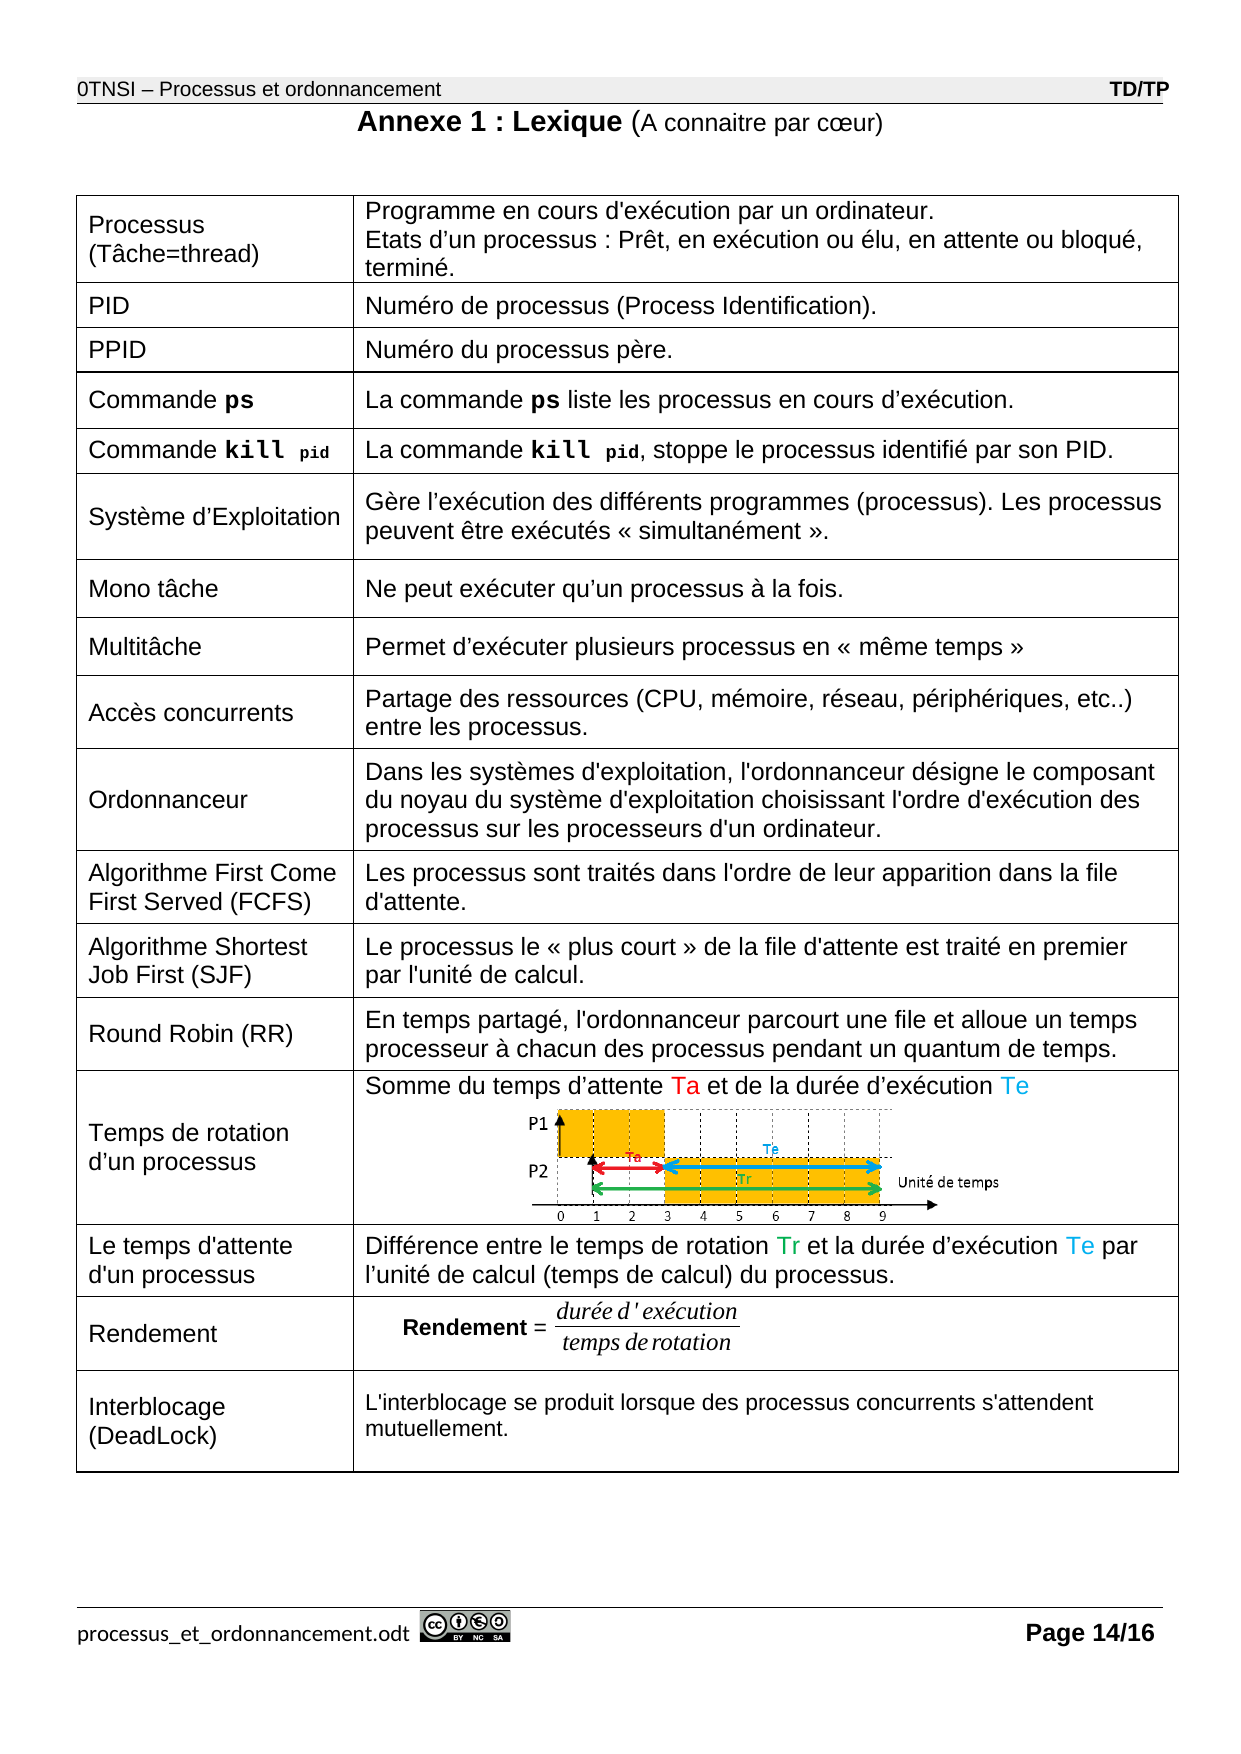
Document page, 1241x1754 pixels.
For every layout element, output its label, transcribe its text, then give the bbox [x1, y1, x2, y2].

table_cell PPID [77, 328, 353, 371]
table_cell Temps de rotation d’un processus [77, 1071, 353, 1223]
table_cell Commande kill pid [77, 429, 353, 472]
table_cell Le temps d'attente d'un processus [77, 1225, 353, 1296]
table_cell Accès concurrents [77, 676, 353, 748]
table_cell Algorithme Shortest Job First (SJF) [77, 924, 353, 997]
table_cell L'interblocage se produit lorsque des processus concurrents s'attendent mutuellement. [354, 1371, 1178, 1471]
table_cell Différence entre le temps de rotation Tr et la durée d’exécution Te par l’unité de calcul (temps de calcul) du processus. [354, 1225, 1178, 1296]
table_cell Système d’Exploitation [77, 474, 353, 559]
table_cell La commande ps liste les processus en cours d’exécution. [354, 373, 1178, 428]
picture [419, 1610, 511, 1642]
text Annexe 1 : Lexique (A connaitre par cœur) [77, 104, 1163, 137]
table_cell Dans les systèmes d'exploitation, l'ordonnanceur désigne le composant du noyau du système d'exploitation choisissant l'ordre d'exécution des processus sur les processeurs d'un ordinateur. [354, 749, 1178, 850]
table_cell Multitâche [77, 618, 353, 675]
table_cell En temps partagé, l'ordonnanceur parcourt une file et alloue un temps processeur à chacun des processus pendant un quantum de temps. [354, 998, 1178, 1070]
table_header Programme en cours d'exécution par un ordinateur. Etats d’un processus : Prêt, en exécution ou élu, en attente ou bloqué, terminé. [354, 196, 1178, 282]
table_cell Rendement [77, 1297, 353, 1370]
table_cell La commande kill pid, stoppe le processus identifié par son PID. [354, 429, 1178, 472]
table_cell Le processus le « plus court » de la file d'attente est traité en premier par l'unité de calcul. [354, 924, 1178, 997]
table_cell Mono tâche [77, 560, 353, 617]
table_cell Somme du temps d’attente Ta et de la durée d’exécution Te [354, 1071, 1178, 1223]
table_cell PID [77, 283, 353, 327]
table_cell Permet d’exécuter plusieurs processus en « même temps » [354, 618, 1178, 675]
table_header Processus (Tâche=thread) [77, 196, 353, 282]
table_cell Numéro du processus père. [354, 328, 1178, 371]
table_cell Algorithme First Come First Served (FCFS) [77, 851, 353, 923]
table_cell Gère l’exécution des différents programmes (processus). Les processus peuvent être exécutés « simultanément ». [354, 474, 1178, 559]
table_cell Interblocage (DeadLock) [77, 1371, 353, 1471]
table_cell Les processus sont traités dans l'ordre de leur apparition dans la file d'attente. [354, 851, 1178, 923]
table_cell Ne peut exécuter qu’un processus à la fois. [354, 560, 1178, 617]
table_cell Rendement = [354, 1297, 1178, 1370]
table_cell Partage des ressources (CPU, mémoire, réseau, périphériques, etc..) entre les processus. [354, 676, 1178, 748]
table_cell Numéro de processus (Process Identification). [354, 283, 1178, 327]
table_cell Round Robin (RR) [77, 998, 353, 1070]
table_cell Commande ps [77, 373, 353, 428]
table_cell Ordonnanceur [77, 749, 353, 850]
